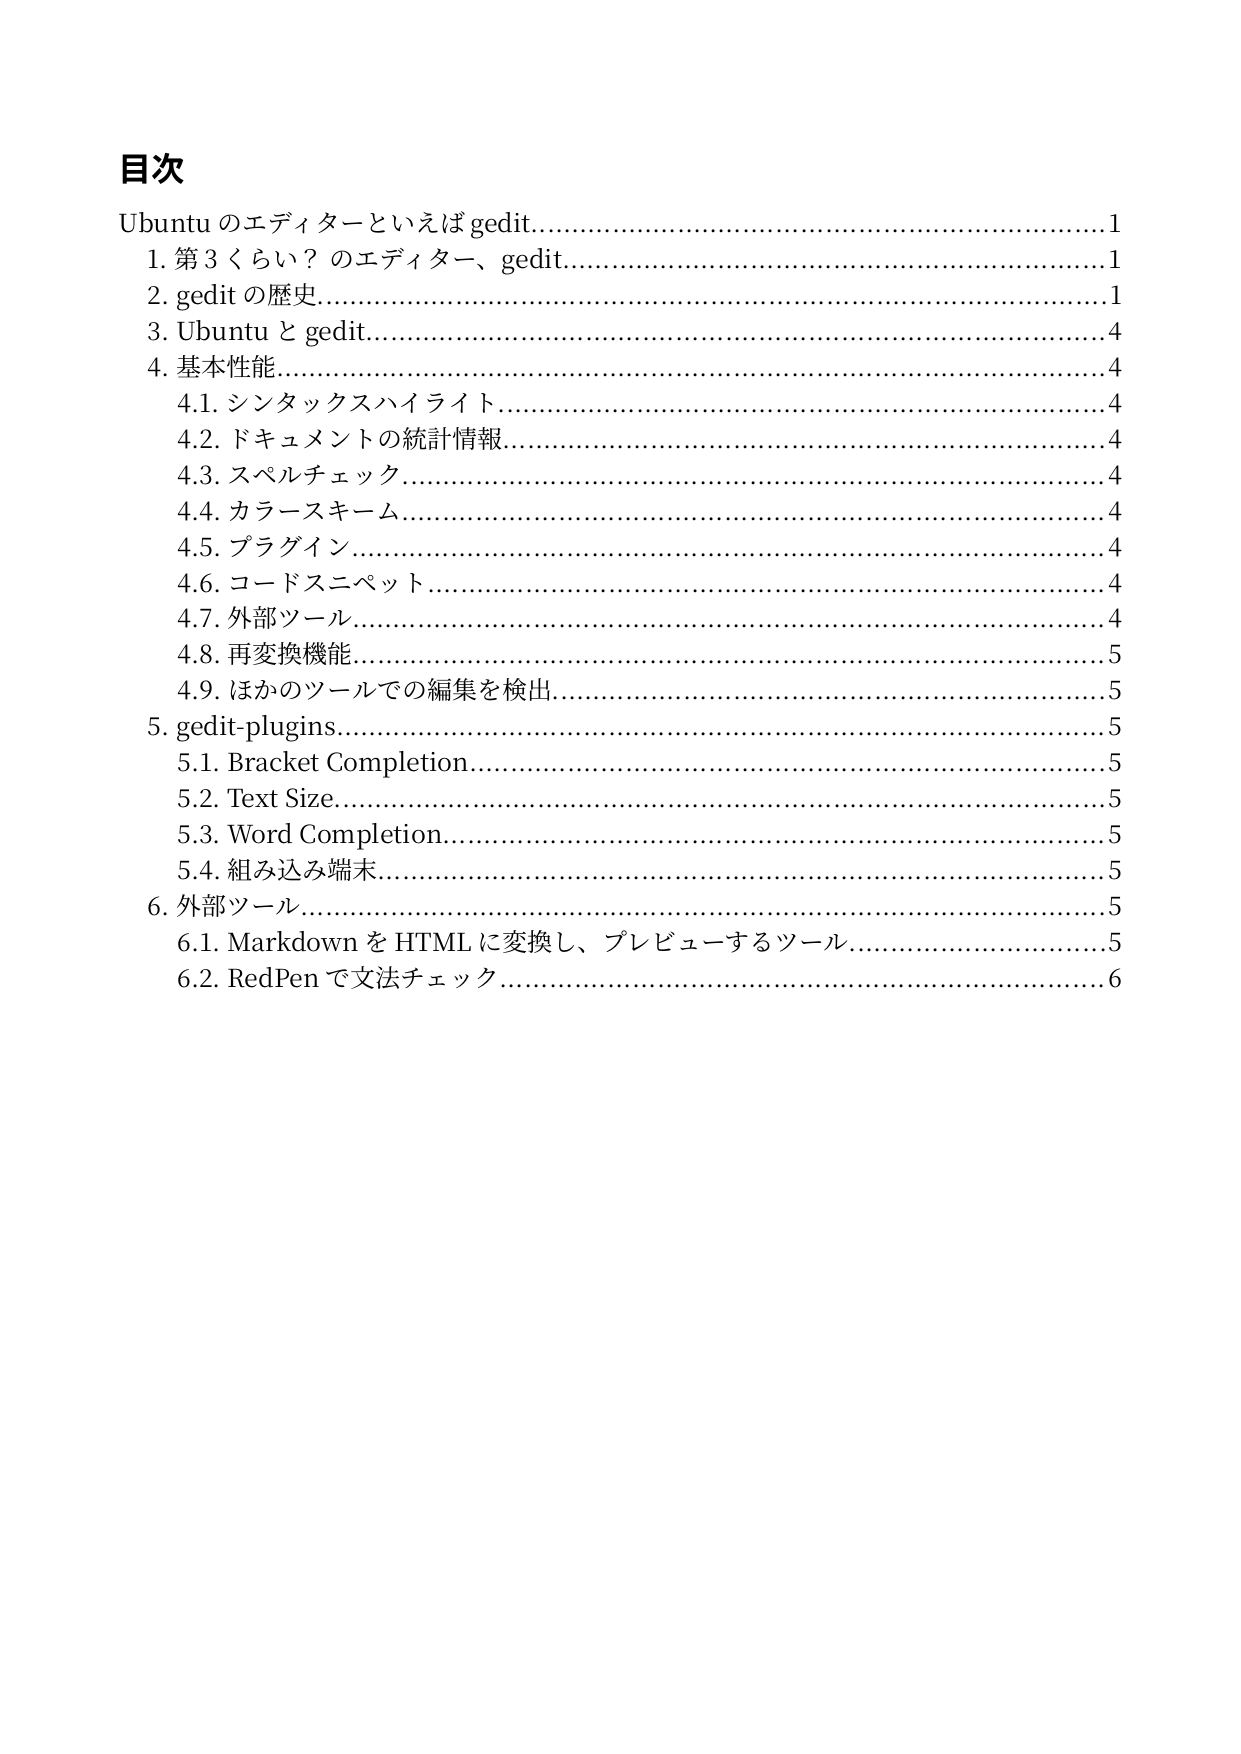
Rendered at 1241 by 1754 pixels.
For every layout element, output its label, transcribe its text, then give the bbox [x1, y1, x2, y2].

text 4.4. カラースキーム 4 [177, 491, 1122, 527]
text 5.2. Text Size 5 [177, 779, 1122, 815]
text 4.1. シンタックスハイライト 4 [177, 383, 1122, 419]
text 6. 外部ツール 5 [148, 887, 1122, 923]
text 3. Ubuntuとgedit 4 [148, 312, 1122, 348]
text 4.5. プラグイン 4 [177, 527, 1122, 563]
text 4.2. ドキュメントの統計情報 4 [177, 419, 1122, 455]
text 4.9. ほかのツールでの編集を検出 5 [177, 671, 1122, 707]
text 6.1. MarkdownをHTMLに変換し、プレビューするツール 5 [177, 923, 1122, 958]
text 5.1. Bracket Completion 5 [177, 743, 1122, 779]
subtitle 目次 [118, 143, 1122, 191]
text 6.2. RedPenで文法チェック 6 [177, 958, 1122, 994]
text 5.3. Word Completion 5 [177, 815, 1122, 851]
text 4.6. コードスニペット 4 [177, 563, 1122, 599]
text 5.4. 組み込み端末 5 [177, 851, 1122, 887]
text 4.8. 再変換機能 5 [177, 635, 1122, 671]
text 2. geditの歴史 1 [148, 276, 1122, 312]
text 4.3. スペルチェック 4 [177, 455, 1122, 491]
text 5. gedit-plugins 5 [148, 707, 1122, 743]
text 4.7. 外部ツール 4 [177, 599, 1122, 635]
text Ubuntuのエディターといえばgedit 1 [118, 204, 1122, 240]
text 4. 基本性能 4 [148, 348, 1122, 383]
text 1. 第3くらい？ のエディター、gedit 1 [148, 240, 1122, 276]
